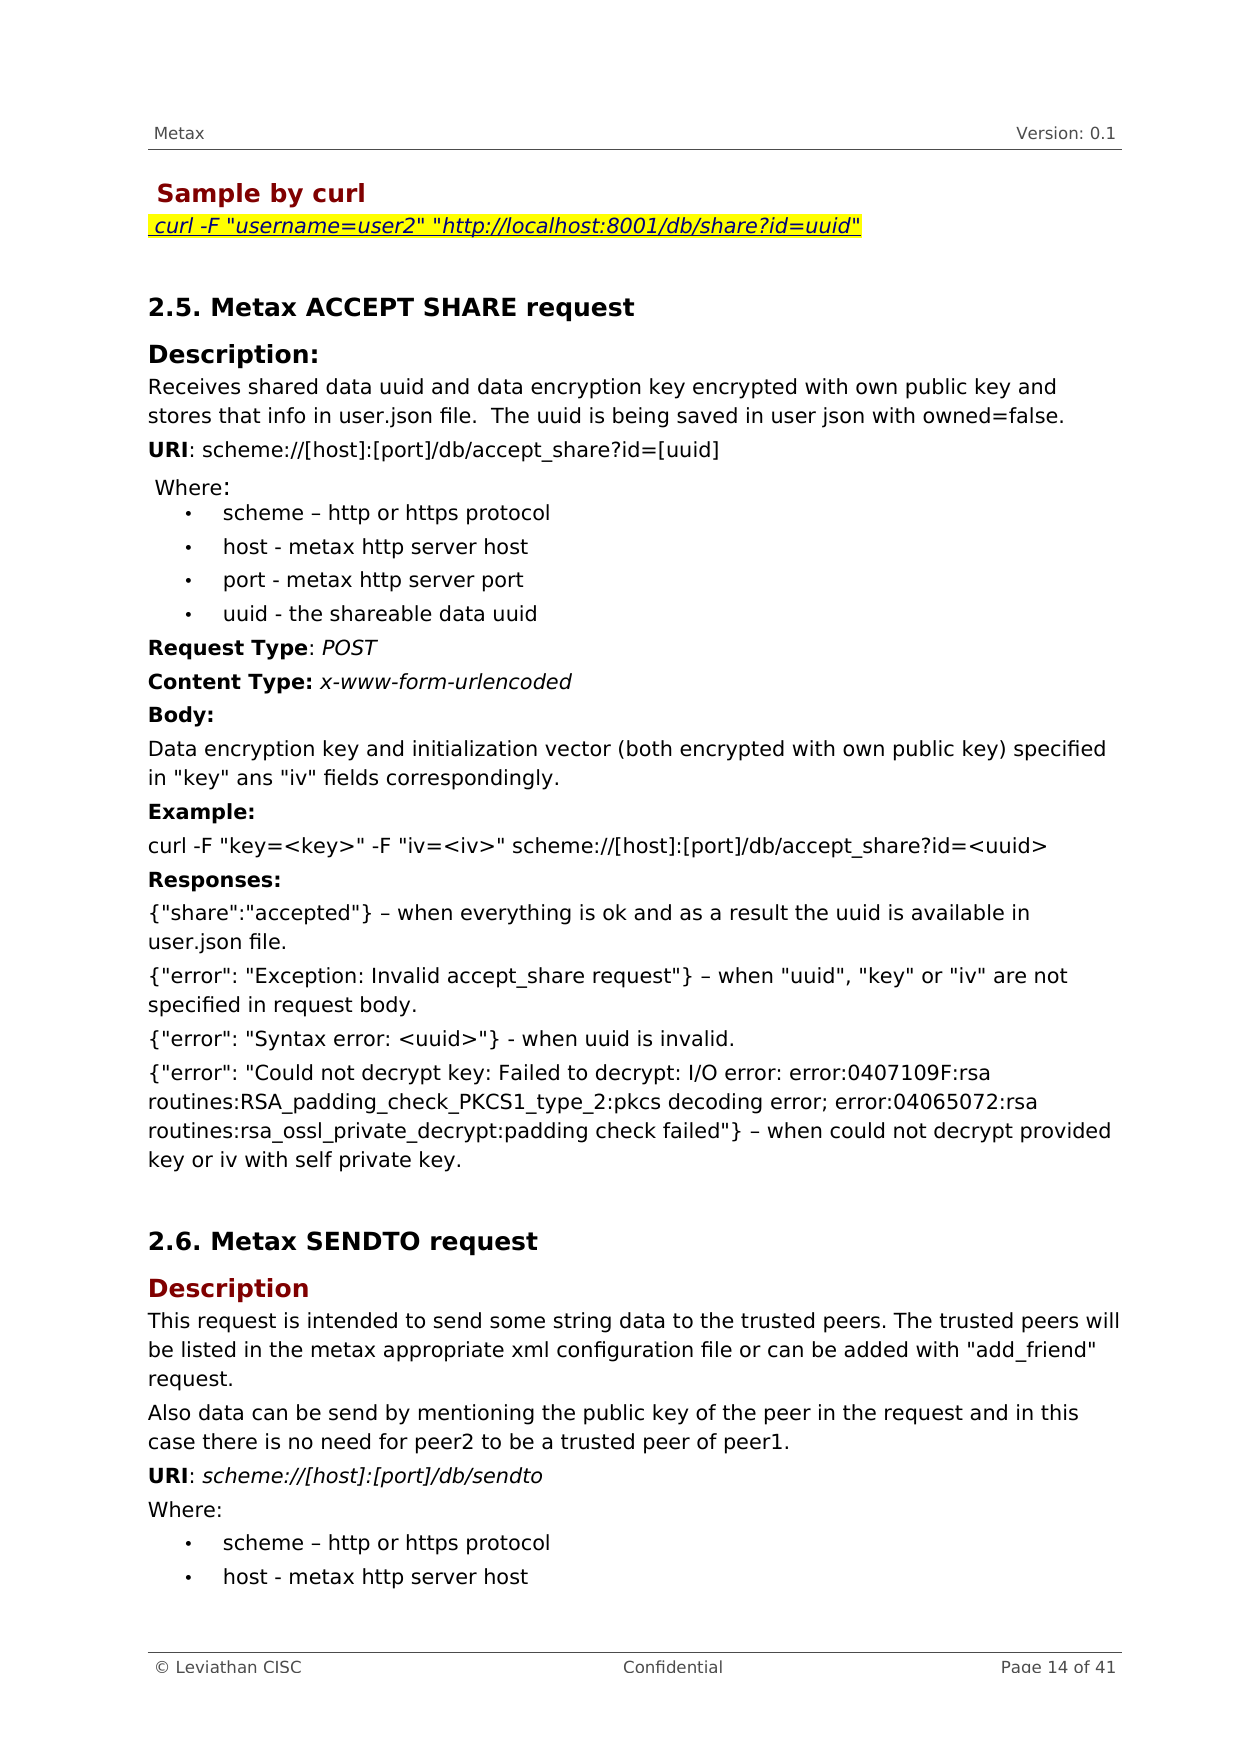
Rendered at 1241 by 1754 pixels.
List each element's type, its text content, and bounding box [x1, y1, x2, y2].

text Also data can be send by mentioning the public key of the peer in the request and in this case there is no need for peer2 to be a trusted peer of peer1. [148, 1401, 1122, 1454]
subtitle Sample by curl [148, 179, 1122, 208]
subtitle Metax ACCEPT SHARE request [148, 293, 1122, 322]
text Data encryption key and initialization vector (both encrypted with own public key) specified in "key" ans "iv" fields correspondingly. [148, 737, 1122, 791]
list scheme – http or https protocol [185, 501, 1122, 525]
list uuid - the shareable data uuid [185, 602, 1122, 627]
list port - metax http server port [185, 568, 1122, 593]
text {"share":"accepted"} – when everything is ok and as a result the uuid is available in user.json file. [148, 901, 1122, 955]
subtitle Metax SENDTO request [148, 1227, 1122, 1256]
text URI: scheme://[host]:[port]/db/accept_share?id=[uuid] [148, 438, 1122, 462]
text {"error": "Syntax error: <uuid>"} - when uuid is invalid. [148, 1027, 1122, 1051]
text Request Type: POST [148, 636, 1122, 660]
text Example: [148, 800, 1122, 824]
text Where: [148, 1498, 1122, 1522]
text curl -F "username=user2" "http://localhost:8001/db/share?id=uuid" [148, 214, 1122, 238]
list host - metax http server host [185, 535, 1122, 559]
text Receives shared data uuid and data encryption key encrypted with own public key and stores that info in user.json file. The uuid is being saved in user json with owned=false. [148, 375, 1122, 429]
list scheme – http or https protocol [185, 1531, 1122, 1556]
text This request is intended to send some string data to the trusted peers. The trusted peers will be listed in the metax appropriate xml configuration file or can be added with "add_friend" request. [148, 1309, 1122, 1392]
text Responses: [148, 868, 1122, 892]
list host - metax http server host [185, 1565, 1122, 1589]
subtitle Description [148, 1274, 1122, 1303]
subtitle Description: [148, 340, 1122, 369]
text URI: scheme://[host]:[port]/db/sendto [148, 1464, 1122, 1488]
text Content Type: x-www-form-urlencoded [148, 670, 1122, 694]
text curl -F "key=<key>" -F "iv=<iv>" scheme://[host]:[port]/db/accept_share?id=<uuid> [148, 834, 1122, 858]
text Body: [148, 703, 1122, 728]
text {"error": "Could not decrypt key: Failed to decrypt: I/O error: error:0407109F:rsa routines:RSA_padding_check_PKCS1_type_2:pkcs decoding error; error:04065072:rsa routines:rsa_ossl_private_decrypt:padding check failed"} – when could not decrypt provided key or iv with self private key. [148, 1061, 1122, 1172]
text Where: [148, 472, 1122, 501]
text {"error": "Exception: Invalid accept_share request"} – when "uuid", "key" or "iv" are not specified in request body. [148, 964, 1122, 1017]
